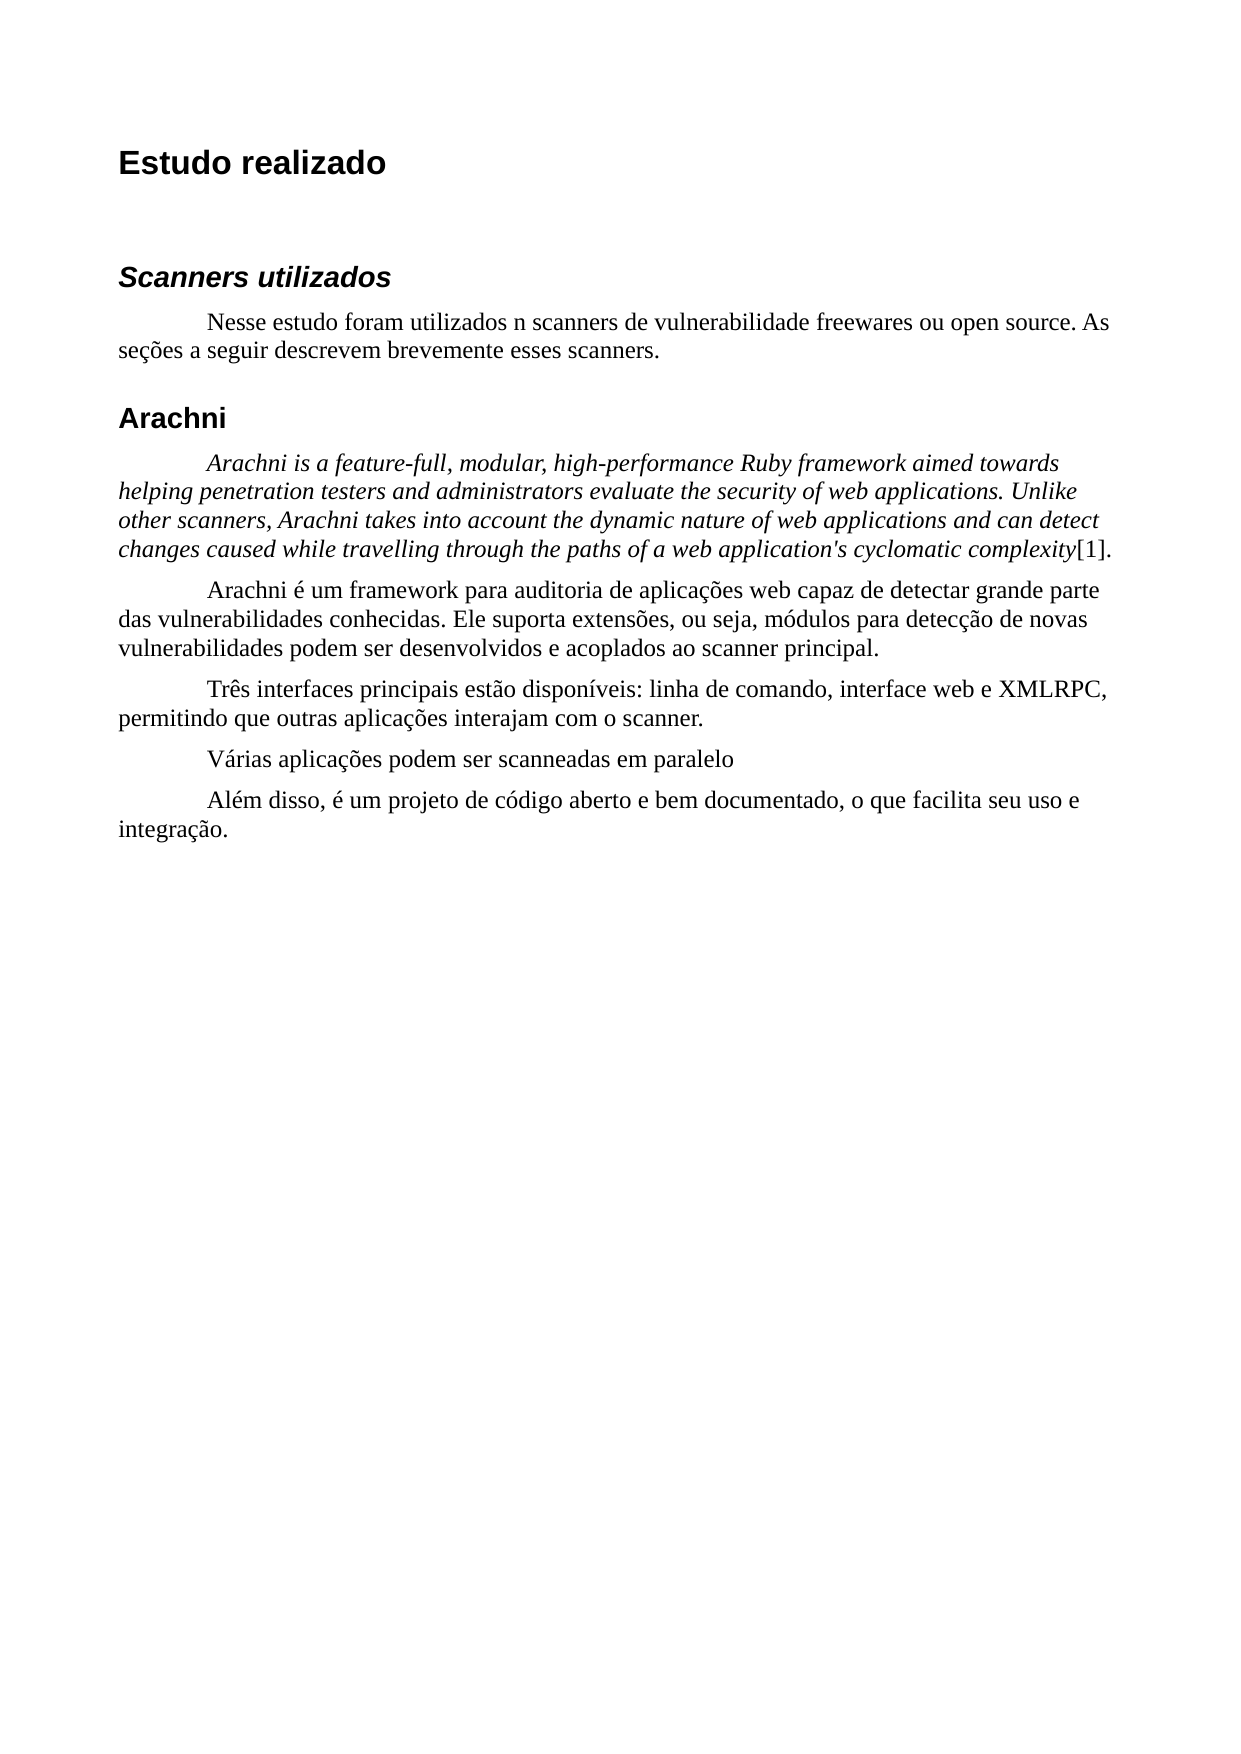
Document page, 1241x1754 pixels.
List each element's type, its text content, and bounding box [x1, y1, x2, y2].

subtitle Scanners utilizados [118, 261, 1122, 294]
text Nesse estudo foram utilizados n scanners de vulnerabilidade freewares ou open source. As seções a seguir descrevem brevemente esses scanners. [118, 307, 1122, 364]
subtitle Arachni [118, 402, 1122, 435]
text Além disso, é um projeto de código aberto e bem documentado, o que facilita seu uso e integração. [118, 785, 1122, 843]
subtitle Estudo realizado [118, 143, 1122, 182]
text Três interfaces principais estão disponíveis: linha de comando, interface web e XMLRPC, permitindo que outras aplicações interajam com o scanner. [118, 674, 1122, 731]
text Arachni is a feature-full, modular, high-performance Ruby framework aimed towards helping penetration testers and administrators evaluate the security of web applications. Unlike other scanners, Arachni takes into account the dynamic nature of web applications and can detect changes caused while travelling through the paths of a web application's cyclomatic complexity[1]. [118, 448, 1122, 563]
text Várias aplicações podem ser scanneadas em paralelo [118, 744, 1122, 773]
text Arachni é um framework para auditoria de aplicações web capaz de detectar grande parte das vulnerabilidades conhecidas. Ele suporta extensões, ou seja, módulos para detecção de novas vulnerabilidades podem ser desenvolvidos e acoplados ao scanner principal. [118, 575, 1122, 661]
